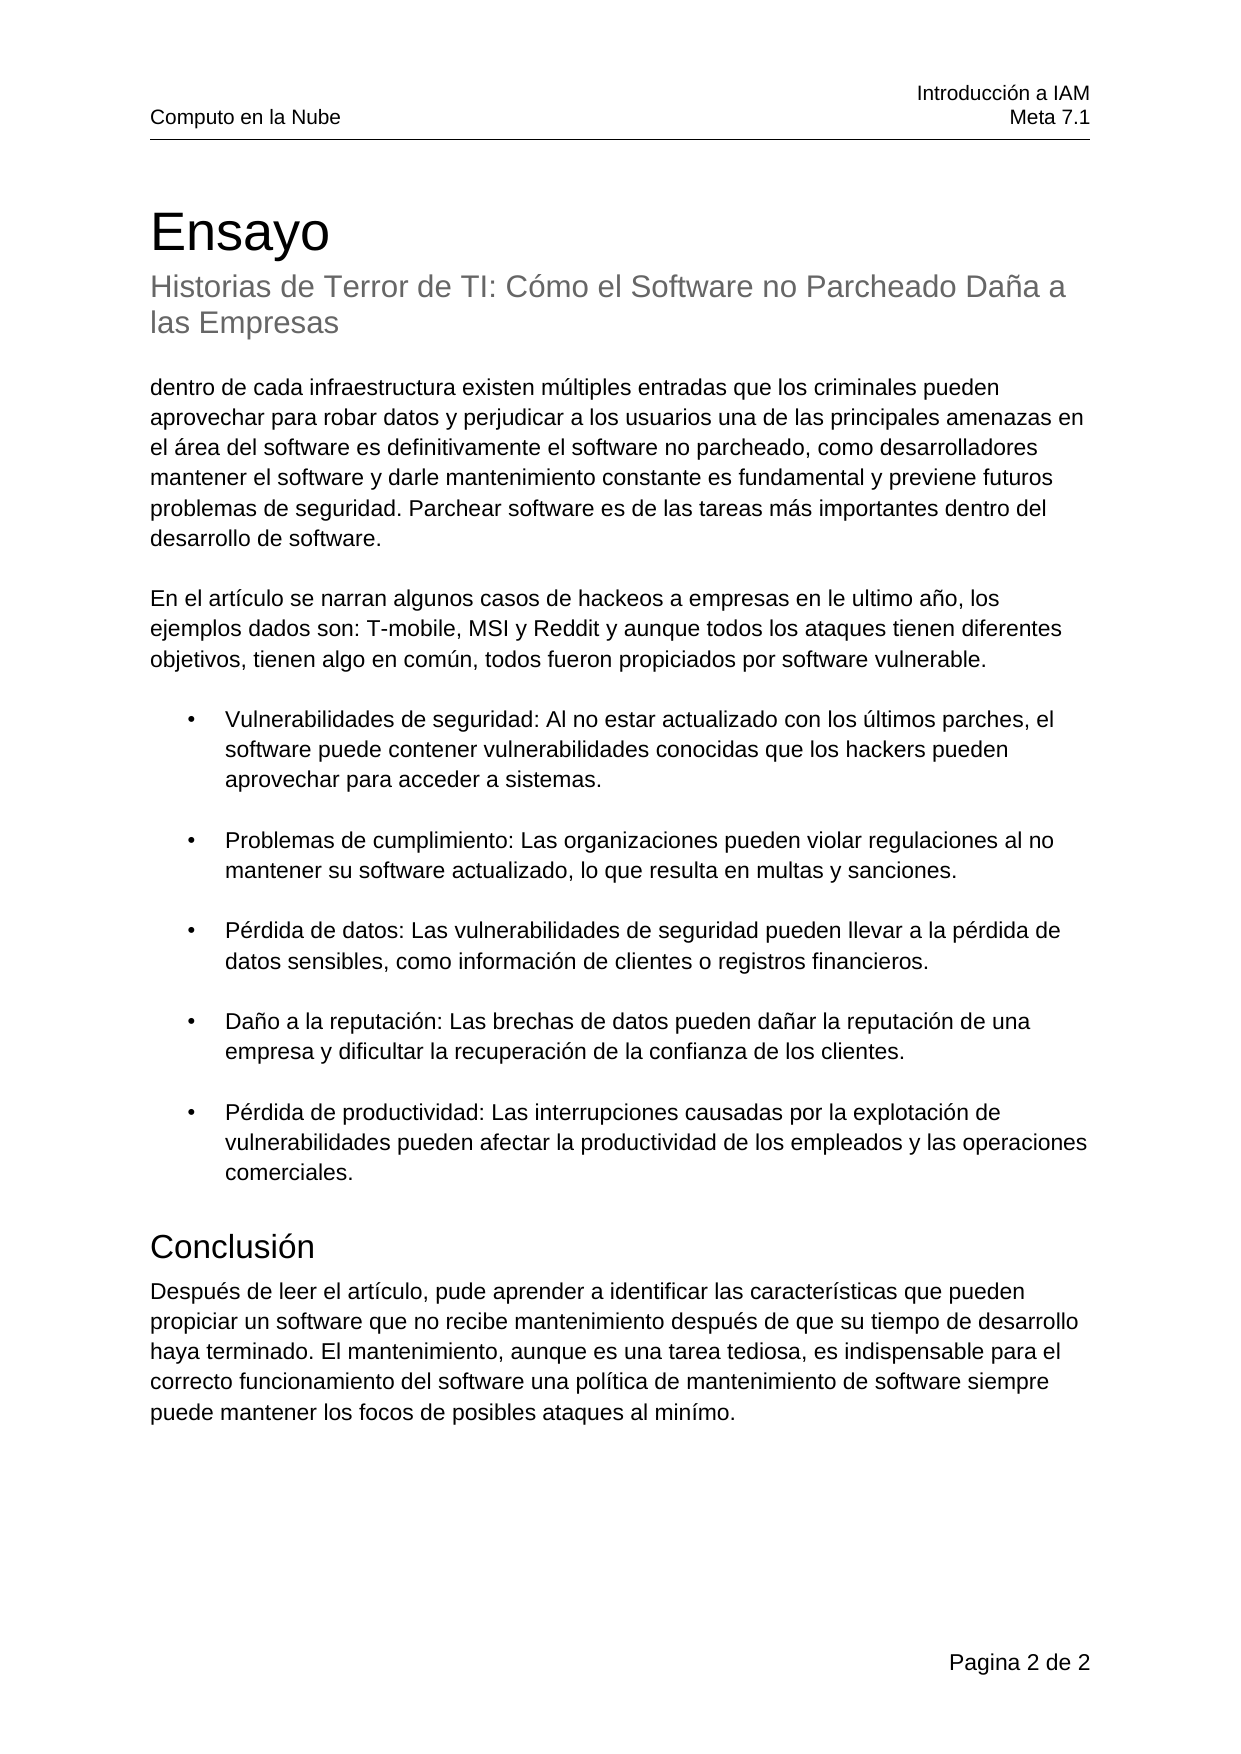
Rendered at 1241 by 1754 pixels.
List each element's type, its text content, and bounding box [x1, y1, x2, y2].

list Problemas de cumplimiento: Las organizaciones pueden violar regulaciones al no mantener su software actualizado, lo que resulta en multas y sanciones. [187, 827, 1090, 883]
text dentro de cada infraestructura existen múltiples entradas que los criminales pueden aprovechar para robar datos y perjudicar a los usuarios una de las principales amenazas en el área del software es definitivamente el software no parcheado, como desarrolladores mantener el software y darle mantenimiento constante es fundamental y previene futuros problemas de seguridad. Parchear software es de las tareas más importantes dentro del desarrollo de software. [150, 374, 1090, 551]
subtitle Historias de Terror de TI: Cómo el Software no Parcheado Daña a las Empresas [150, 268, 1090, 340]
subtitle Conclusión [150, 1227, 1090, 1265]
list Vulnerabilidades de seguridad: Al no estar actualizado con los últimos parches, el software puede contener vulnerabilidades conocidas que los hackers pueden aprovechar para acceder a sistemas. [187, 706, 1090, 793]
text En el artículo se narran algunos casos de hackeos a empresas en le ultimo año, los ejemplos dados son: T-mobile, MSI y Reddit y aunque todos los ataques tienen diferentes objetivos, tienen algo en común, todos fueron propiciados por software vulnerable. [150, 585, 1090, 672]
list Pérdida de productividad: Las interrupciones causadas por la explotación de vulnerabilidades pueden afectar la productividad de los empleados y las operaciones comerciales. [187, 1099, 1090, 1185]
list Pérdida de datos: Las vulnerabilidades de seguridad pueden llevar a la pérdida de datos sensibles, como información de clientes o registros financieros. [187, 917, 1090, 974]
list Daño a la reputación: Las brechas de datos pueden dañar la reputación de una empresa y dificultar la recuperación de la confianza de los clientes. [187, 1008, 1090, 1064]
title Ensayo [150, 200, 1090, 262]
text Después de leer el artículo, pude aprender a identificar las características que pueden propiciar un software que no recibe mantenimiento después de que su tiempo de desarrollo haya terminado. El mantenimiento, aunque es una tarea tediosa, es indispensable para el correcto funcionamiento del software una política de mantenimiento de software siempre puede mantener los focos de posibles ataques al minímo. [150, 1278, 1090, 1425]
